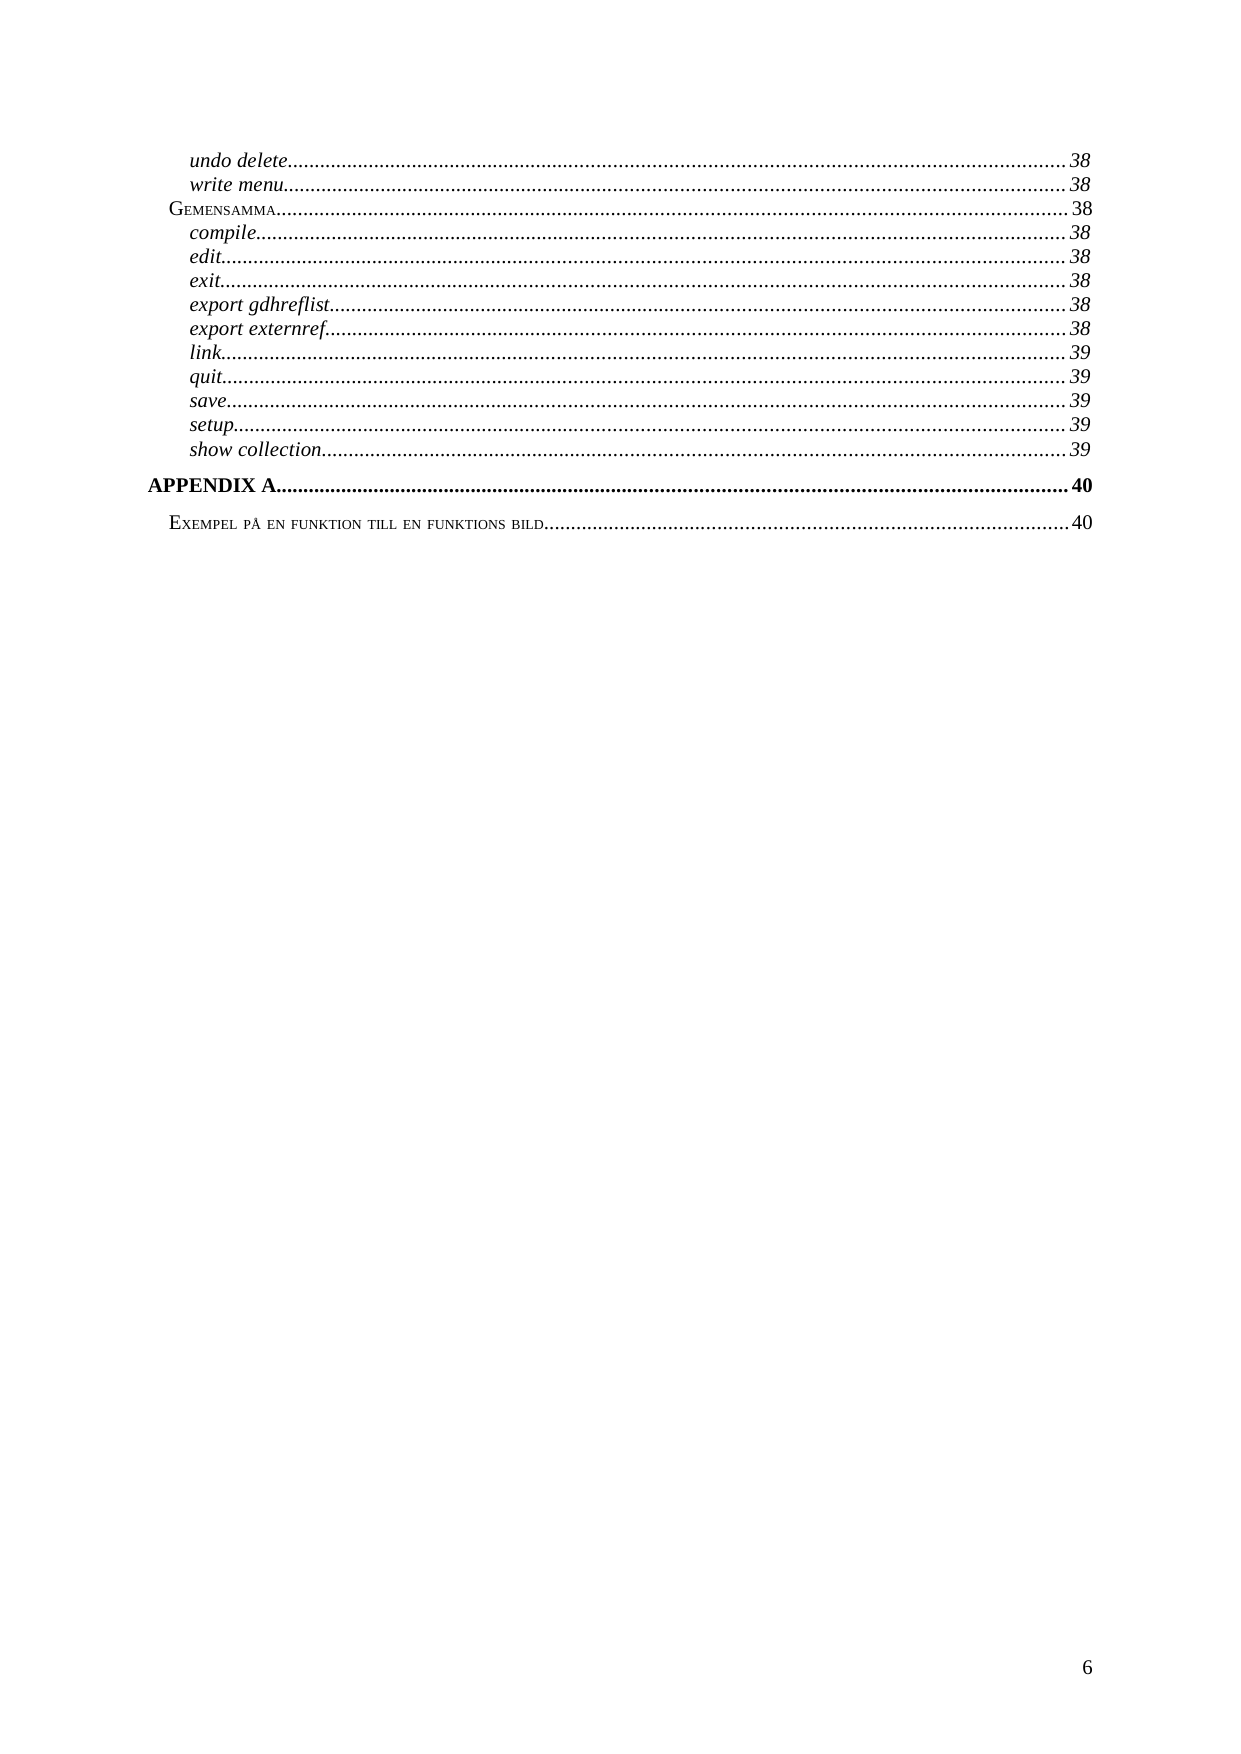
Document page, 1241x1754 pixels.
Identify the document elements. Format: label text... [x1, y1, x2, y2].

text quit 39 [189, 364, 1093, 388]
text show collection 39 [189, 436, 1093, 460]
text Exempel på en funktion till en funktions bild 40 [168, 509, 1093, 533]
text edit 38 [189, 244, 1093, 268]
text link 39 [189, 340, 1093, 364]
text save 39 [189, 388, 1093, 412]
text exit 38 [189, 268, 1093, 292]
text write menu 38 [189, 172, 1093, 196]
text export gdhreflist 38 [189, 292, 1093, 316]
text compile 38 [189, 220, 1093, 244]
text undo delete 38 [189, 148, 1093, 172]
text export externref 38 [189, 316, 1093, 340]
text Gemensamma 38 [168, 196, 1093, 220]
text Appendix A 40 [148, 473, 1093, 497]
text setup 39 [189, 412, 1093, 436]
